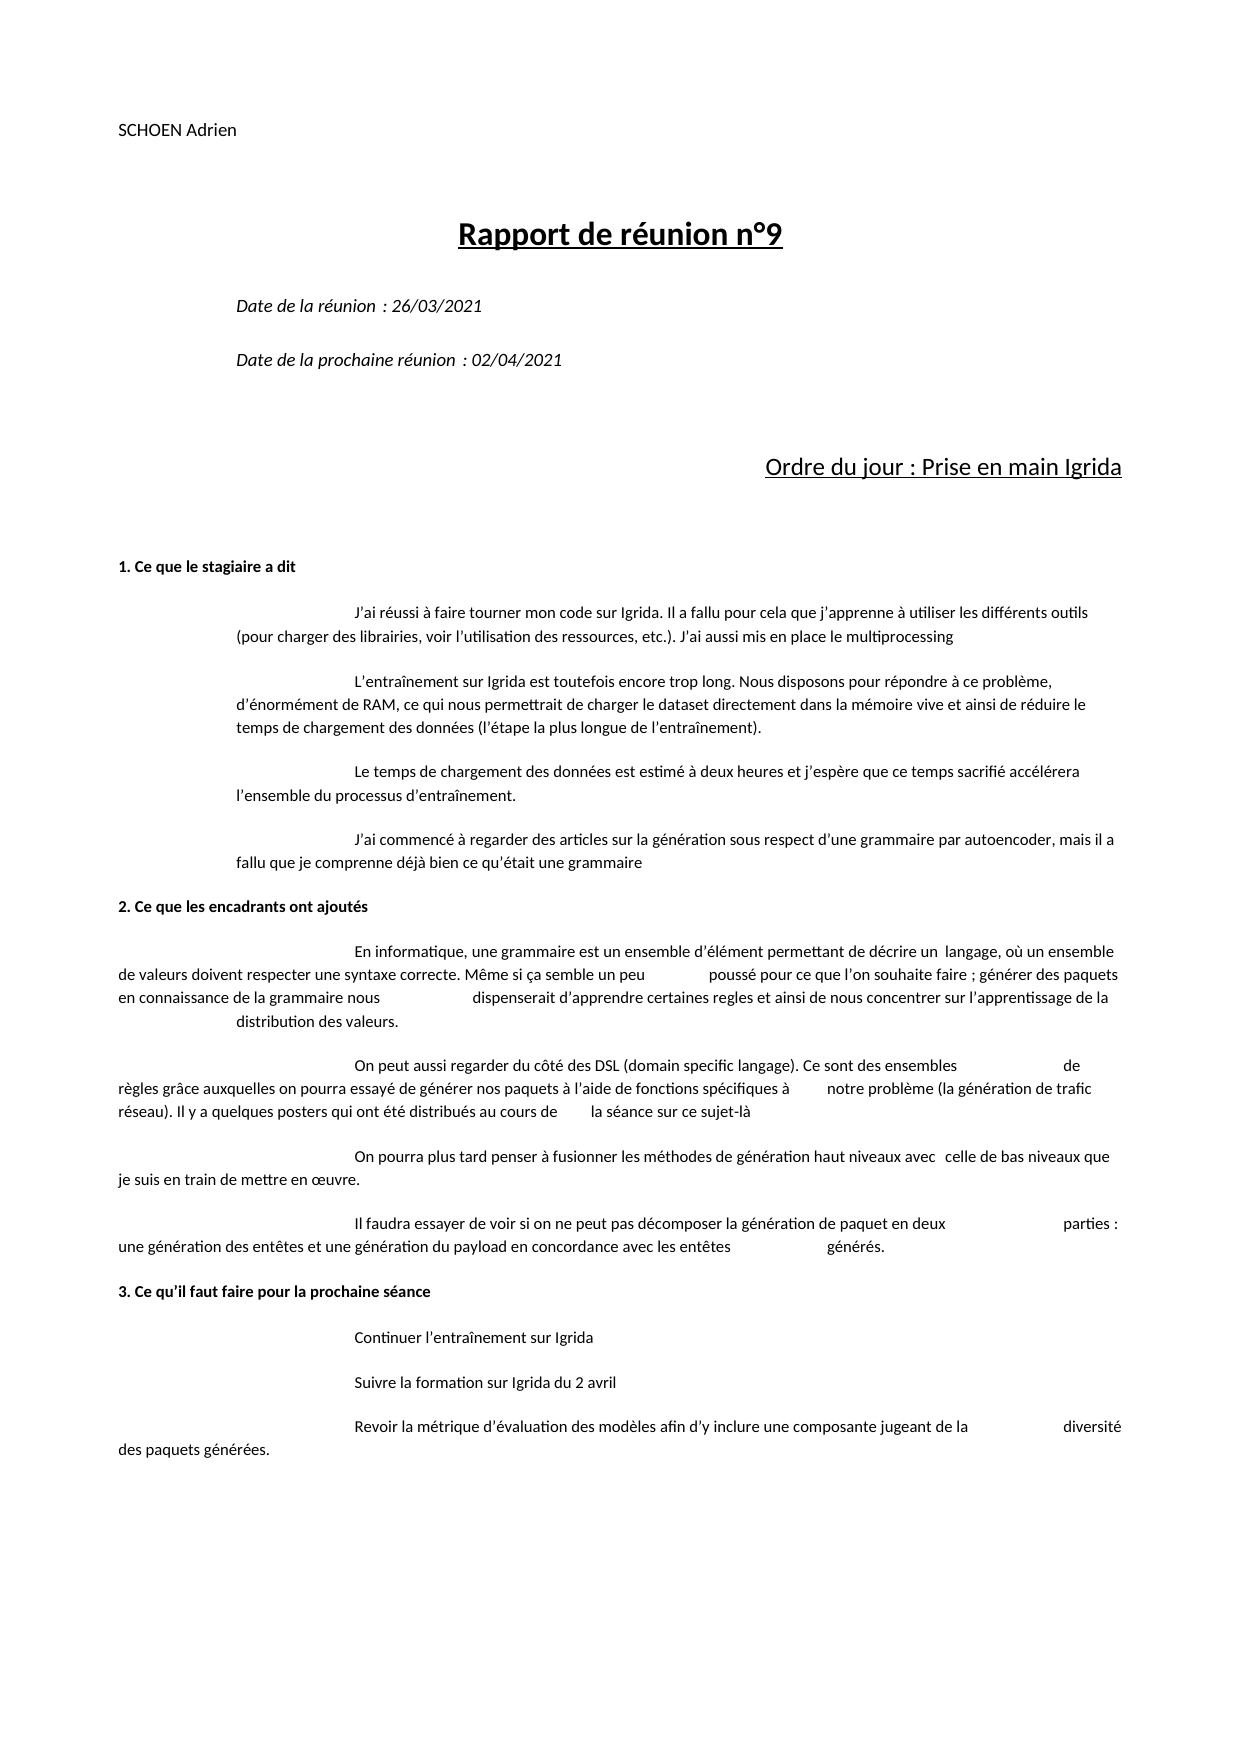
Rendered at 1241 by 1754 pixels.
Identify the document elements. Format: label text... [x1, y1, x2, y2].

text Il faudra essayer de voir si on ne peut pas décomposer la génération de paquet en deux parties : une génération des entêtes et une génération du payload en concordance avec les entêtes générés. [118, 1213, 1122, 1257]
text En informatique, une grammaire est un ensemble d’élément permettant de décrire un langage, où un ensemble de valeurs doivent respecter une syntaxe correcte. Même si ça semble un peu poussé pour ce que l’on souhaite faire ; générer des paquets en connaissance de la grammaire nous dispenserait d’apprendre certaines regles et ainsi de nous concentrer sur l’apprentissage de la distribution des valeurs. [118, 941, 1122, 1031]
text J’ai réussi à faire tourner mon code sur Igrida. Il a fallu pour cela que j’apprenne à utiliser les différents outils (pour charger des librairies, voir l’utilisation des ressources, etc.). J’ai aussi mis en place le multiprocessing [236, 601, 1122, 647]
text On peut aussi regarder du côté des DSL (domain specific langage). Ce sont des ensembles de règles grâce auxquelles on pourra essayé de générer nos paquets à l’aide de fonctions spécifiques à notre problème (la génération de trafic réseau). Il y a quelques posters qui ont été distribués au cours de la séance sur ce sujet-là [118, 1055, 1122, 1122]
text Revoir la métrique d’évaluation des modèles afin d’y inclure une composante jugeant de la diversité des paquets générées. [118, 1416, 1122, 1460]
text Ordre du jour : Prise en main Igrida [118, 451, 1122, 481]
text SCHOEN Adrien [118, 118, 1122, 141]
text 3. Ce qu’il faut faire pour la prochaine séance [118, 1281, 1122, 1301]
text 2. Ce que les encadrants ont ajoutés [118, 897, 1122, 917]
text Rapport de réunion n°9 [118, 212, 1122, 253]
text L’entraînement sur Igrida est toutefois encore trop long. Nous disposons pour répondre à ce problème, d’énormément de RAM, ce qui nous permettrait de charger le dataset directement dans la mémoire vive et ainsi de réduire le temps de chargement des données (l’étape la plus longue de l’entraînement). [236, 671, 1122, 738]
text Date de la réunion : 26/03/2021 [118, 280, 1122, 321]
text Continuer l’entraînement sur Igrida [118, 1325, 1122, 1348]
text J’ai commencé à regarder des articles sur la génération sous respect d’une grammaire par autoencoder, mais il a fallu que je comprenne déjà bien ce qu’était une grammaire [236, 829, 1122, 873]
text Le temps de chargement des données est estimé à deux heures et j’espère que ce temps sacrifié accélérera l’ensemble du processus d’entraînement. [236, 762, 1122, 805]
text Suivre la formation sur Igrida du 2 avril [118, 1372, 1122, 1392]
text 1. Ce que le stagiaire a dit [118, 557, 1122, 577]
text On pourra plus tard penser à fusionner les méthodes de génération haut niveaux avec celle de bas niveaux que je suis en train de mettre en œuvre. [118, 1146, 1122, 1189]
text Date de la prochaine réunion : 02/04/2021 [118, 348, 1122, 371]
